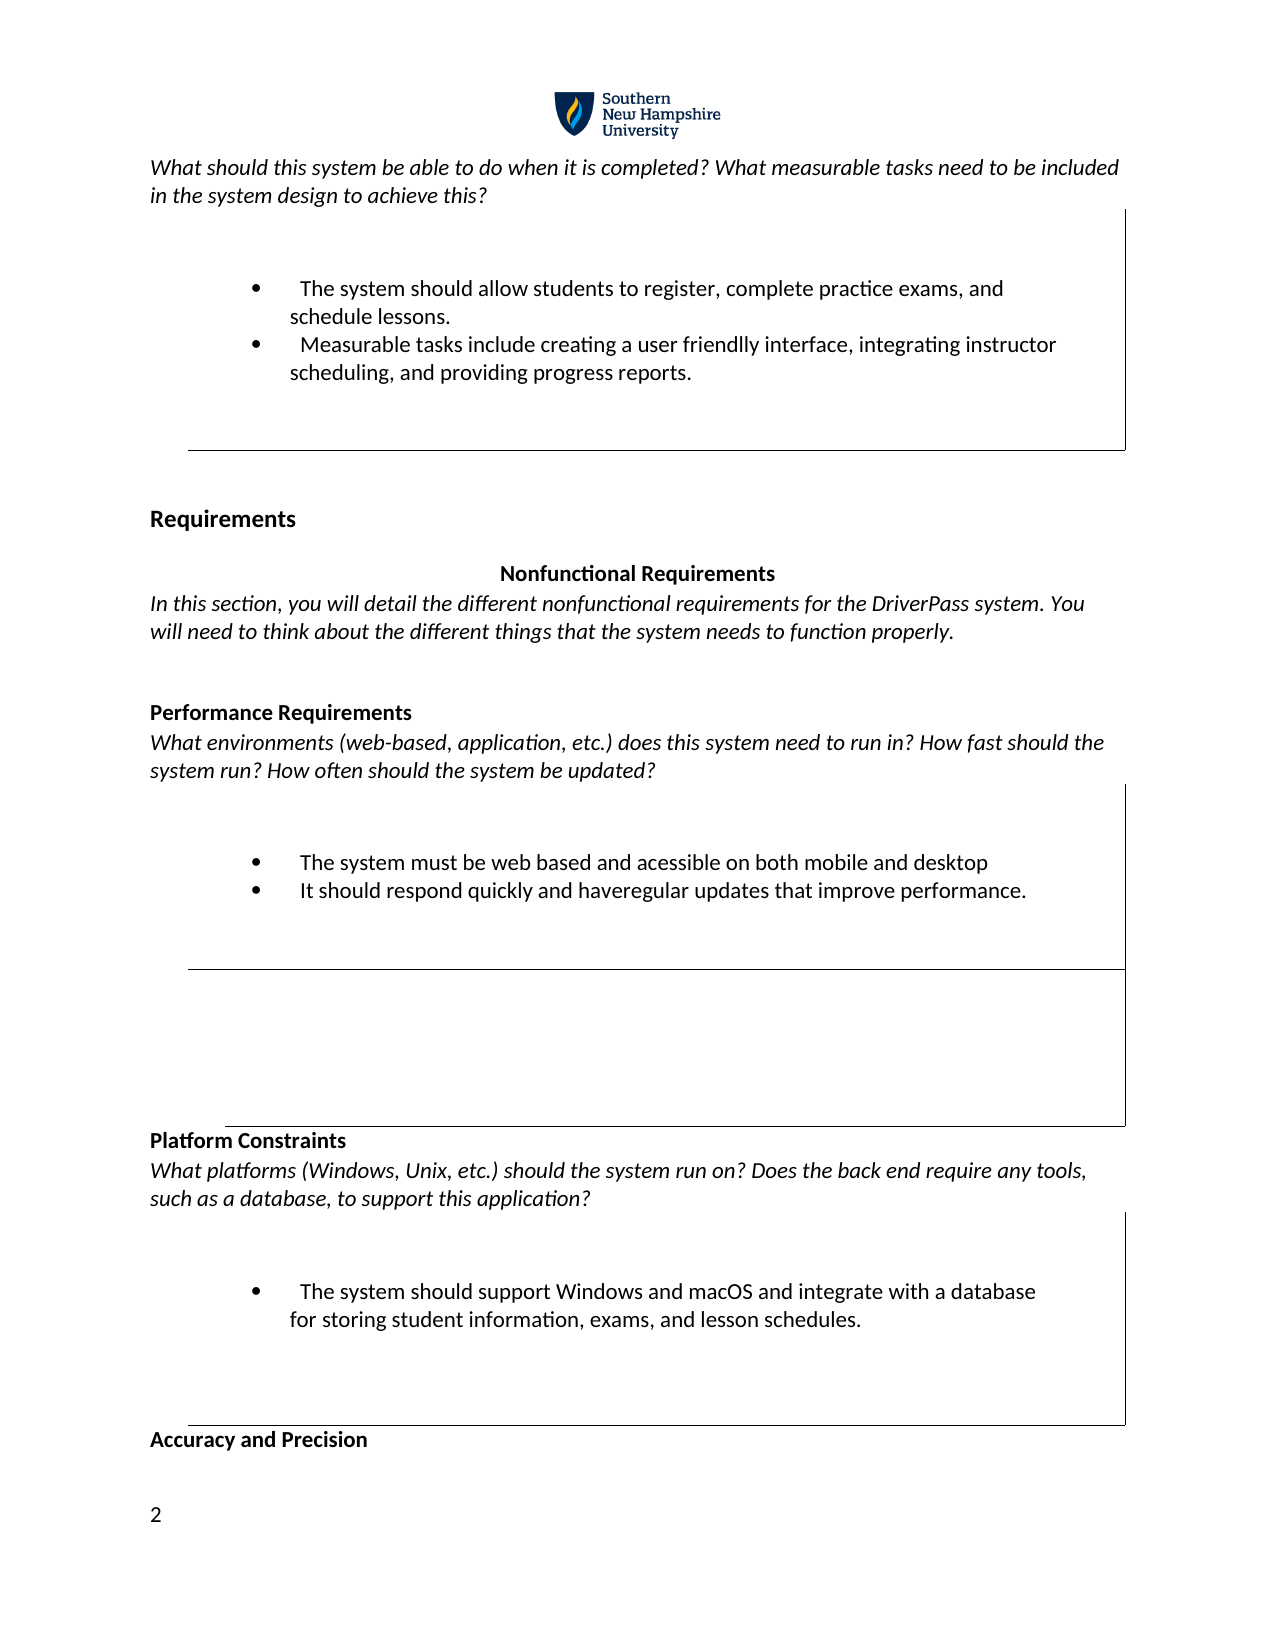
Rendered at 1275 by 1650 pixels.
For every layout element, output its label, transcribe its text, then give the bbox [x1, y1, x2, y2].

subtitle Accuracy and Precision [150, 1425, 1125, 1453]
subtitle Platform Constraints [150, 1126, 1125, 1154]
text What environments (web-based, application, etc.) does this system need to run in? How fast should the system run? How often should the system be updated? [150, 728, 1125, 784]
list Measurable tasks include creating a user friendlly interface, integrating instructor scheduling, and providing progress reports. [187, 330, 1125, 450]
list It should respond quickly and haveregular updates that improve performance. [187, 876, 1125, 969]
text What should this system be able to do when it is completed? What measurable tasks need to be included in the system design to achieve this? [150, 153, 1125, 209]
list The system should support Windows and macOS and integrate with a database for storing student information, exams, and lesson schedules. [187, 1212, 1125, 1333]
subtitle Nonfunctional Requirements [150, 559, 1125, 587]
list The system should allow students to register, complete practice exams, and schedule lessons. [187, 209, 1125, 330]
text What platforms (Windows, Unix, etc.) should the system run on? Does the back end require any tools, such as a database, to support this application? [150, 1156, 1125, 1212]
subtitle Performance Requirements [150, 698, 1125, 726]
subtitle Requirements [150, 503, 1125, 534]
list The system must be web based and acessible on both mobile and desktop [187, 784, 1125, 876]
text In this section, you will detail the different nonfunctional requirements for the DriverPass system. You will need to think about the different things that the system needs to function properly. [150, 589, 1125, 645]
